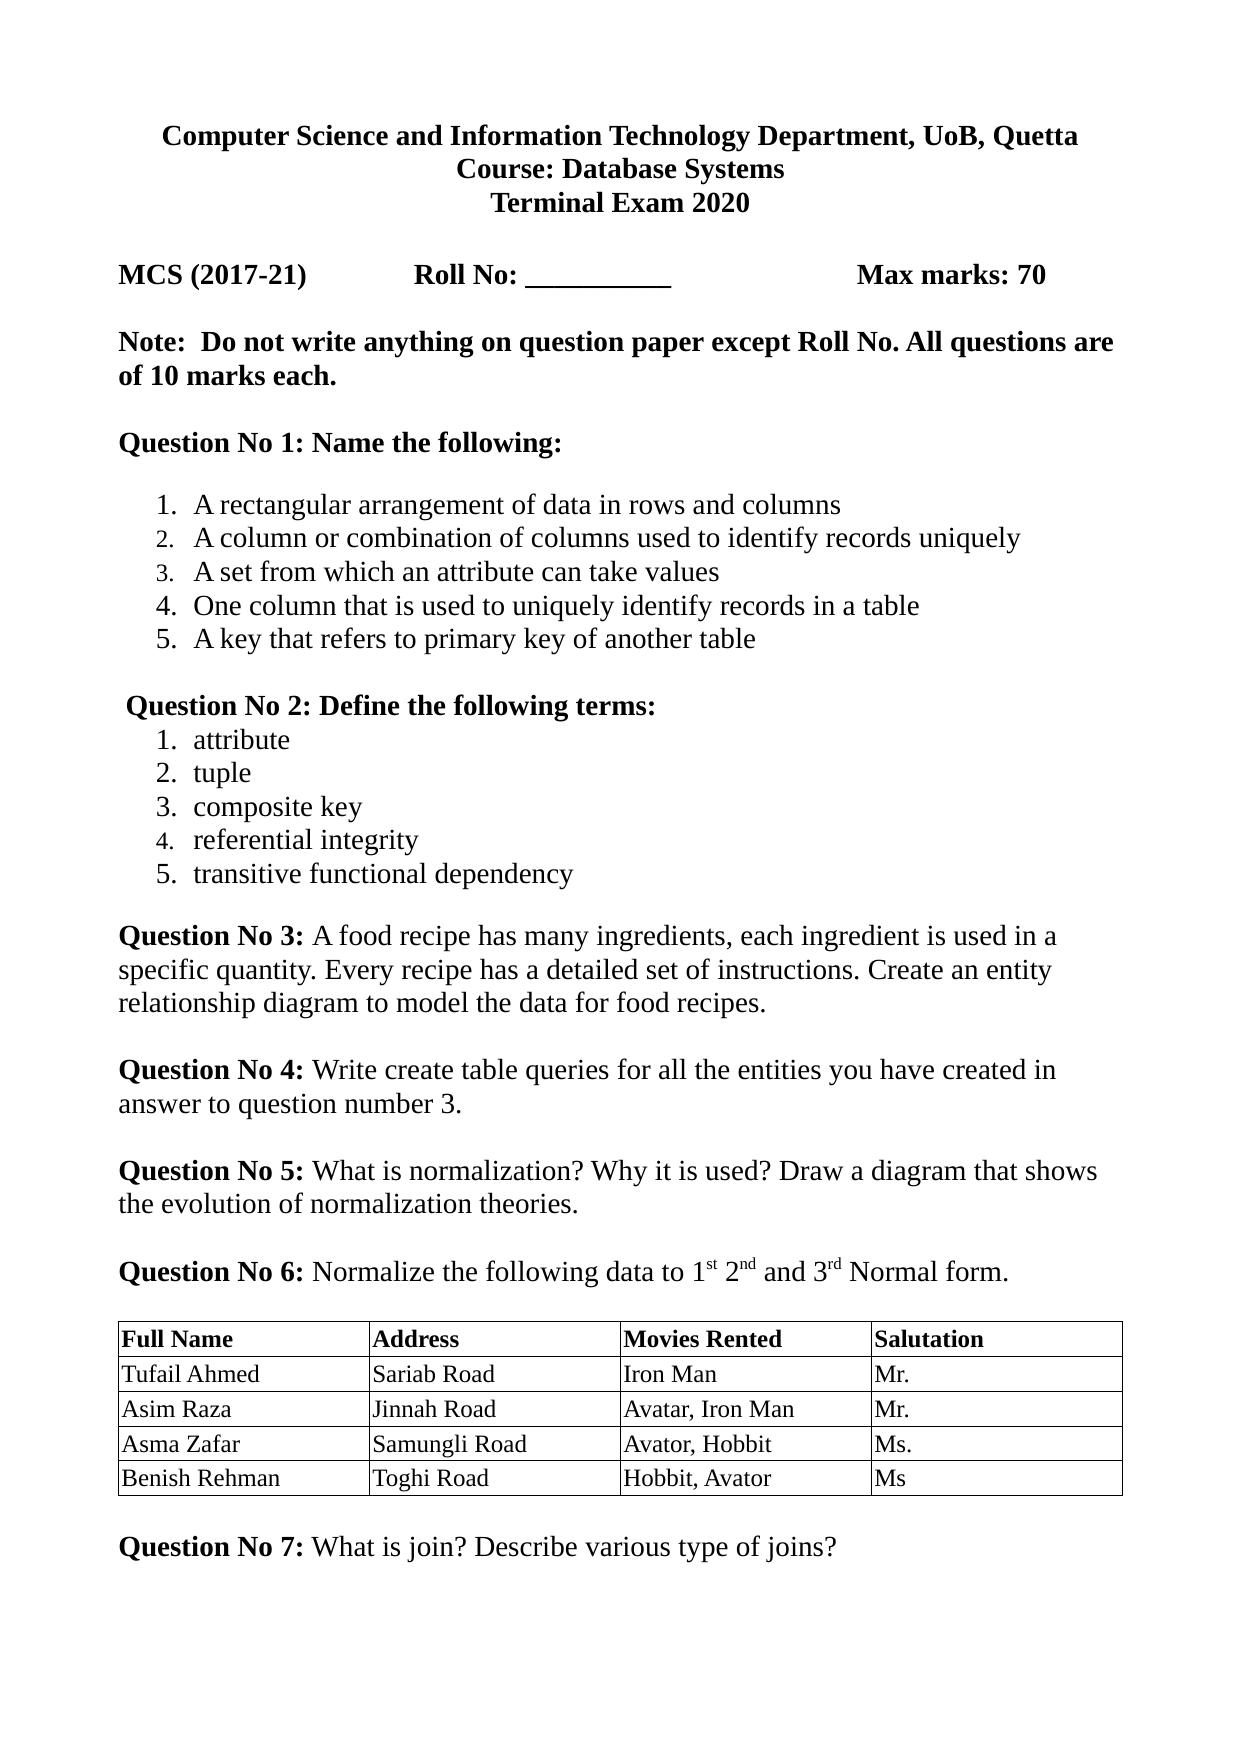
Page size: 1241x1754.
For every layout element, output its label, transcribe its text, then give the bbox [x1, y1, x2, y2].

table_cell Tufail Ahmed [119, 1357, 369, 1391]
table_cell Ms [872, 1461, 1122, 1495]
table_cell Asma Zafar [119, 1427, 369, 1460]
text Question No 7: What is join? Describe various type of joins? [118, 1529, 1122, 1562]
list A key that refers to primary key of another table [156, 621, 1122, 655]
list transitive functional dependency [156, 856, 1122, 889]
table_header Movies Rented [621, 1322, 871, 1356]
table_cell Sariab Road [370, 1357, 620, 1391]
table_cell Benish Rehman [119, 1461, 369, 1495]
table_cell Ms. [872, 1427, 1122, 1460]
table_cell Mr. [872, 1357, 1122, 1391]
table_header Address [370, 1322, 620, 1356]
list referential integrity [156, 822, 1122, 856]
text Question No 3: A food recipe has many ingredients, each ingredient is used in a specific quantity. Every recipe has a detailed set of instructions. Create an entity relationship diagram to model the data for food recipes. [118, 918, 1122, 1019]
list attribute [156, 722, 1122, 755]
table_cell Samungli Road [370, 1427, 620, 1460]
text Course: Database Systems [118, 152, 1122, 185]
table_cell Jinnah Road [370, 1392, 620, 1426]
text Question No 4: Write create table queries for all the entities you have created in answer to question number 3. [118, 1052, 1122, 1119]
text MCS (2017-21) Roll No: __________ Max marks: 70 [118, 257, 1122, 291]
text Question No 6: Normalize the following data to 1st 2nd and 3rd Normal form. [118, 1254, 1122, 1287]
list A rectangular arrangement of data in rows and columns [156, 487, 1122, 521]
list A column or combination of columns used to identify records uniquely [156, 521, 1122, 554]
table_cell Avator, Hobbit [621, 1427, 871, 1460]
table_cell Iron Man [621, 1357, 871, 1391]
table_cell Asim Raza [119, 1392, 369, 1426]
text Note: Do not write anything on question paper except Roll No. All questions are of 10 marks each. [118, 324, 1122, 391]
table_cell Toghi Road [370, 1461, 620, 1495]
table_cell Hobbit, Avator [621, 1461, 871, 1495]
list One column that is used to uniquely identify records in a table [156, 588, 1122, 621]
list tuple [156, 755, 1122, 789]
text Computer Science and Information Technology Department, UoB, Quetta [118, 118, 1122, 152]
text Question No 1: Name the following: [118, 425, 1122, 458]
table_cell Avatar, Iron Man [621, 1392, 871, 1426]
list composite key [156, 789, 1122, 822]
text Question No 2: Define the following terms: [118, 688, 1122, 722]
text Terminal Exam 2020 [118, 185, 1122, 219]
text Question No 5: What is normalization? Why it is used? Draw a diagram that shows the evolution of normalization theories. [118, 1153, 1122, 1220]
table_header Full Name [119, 1322, 369, 1356]
table_cell Mr. [872, 1392, 1122, 1426]
list A set from which an attribute can take values [156, 554, 1122, 588]
table_header Salutation [872, 1322, 1122, 1356]
